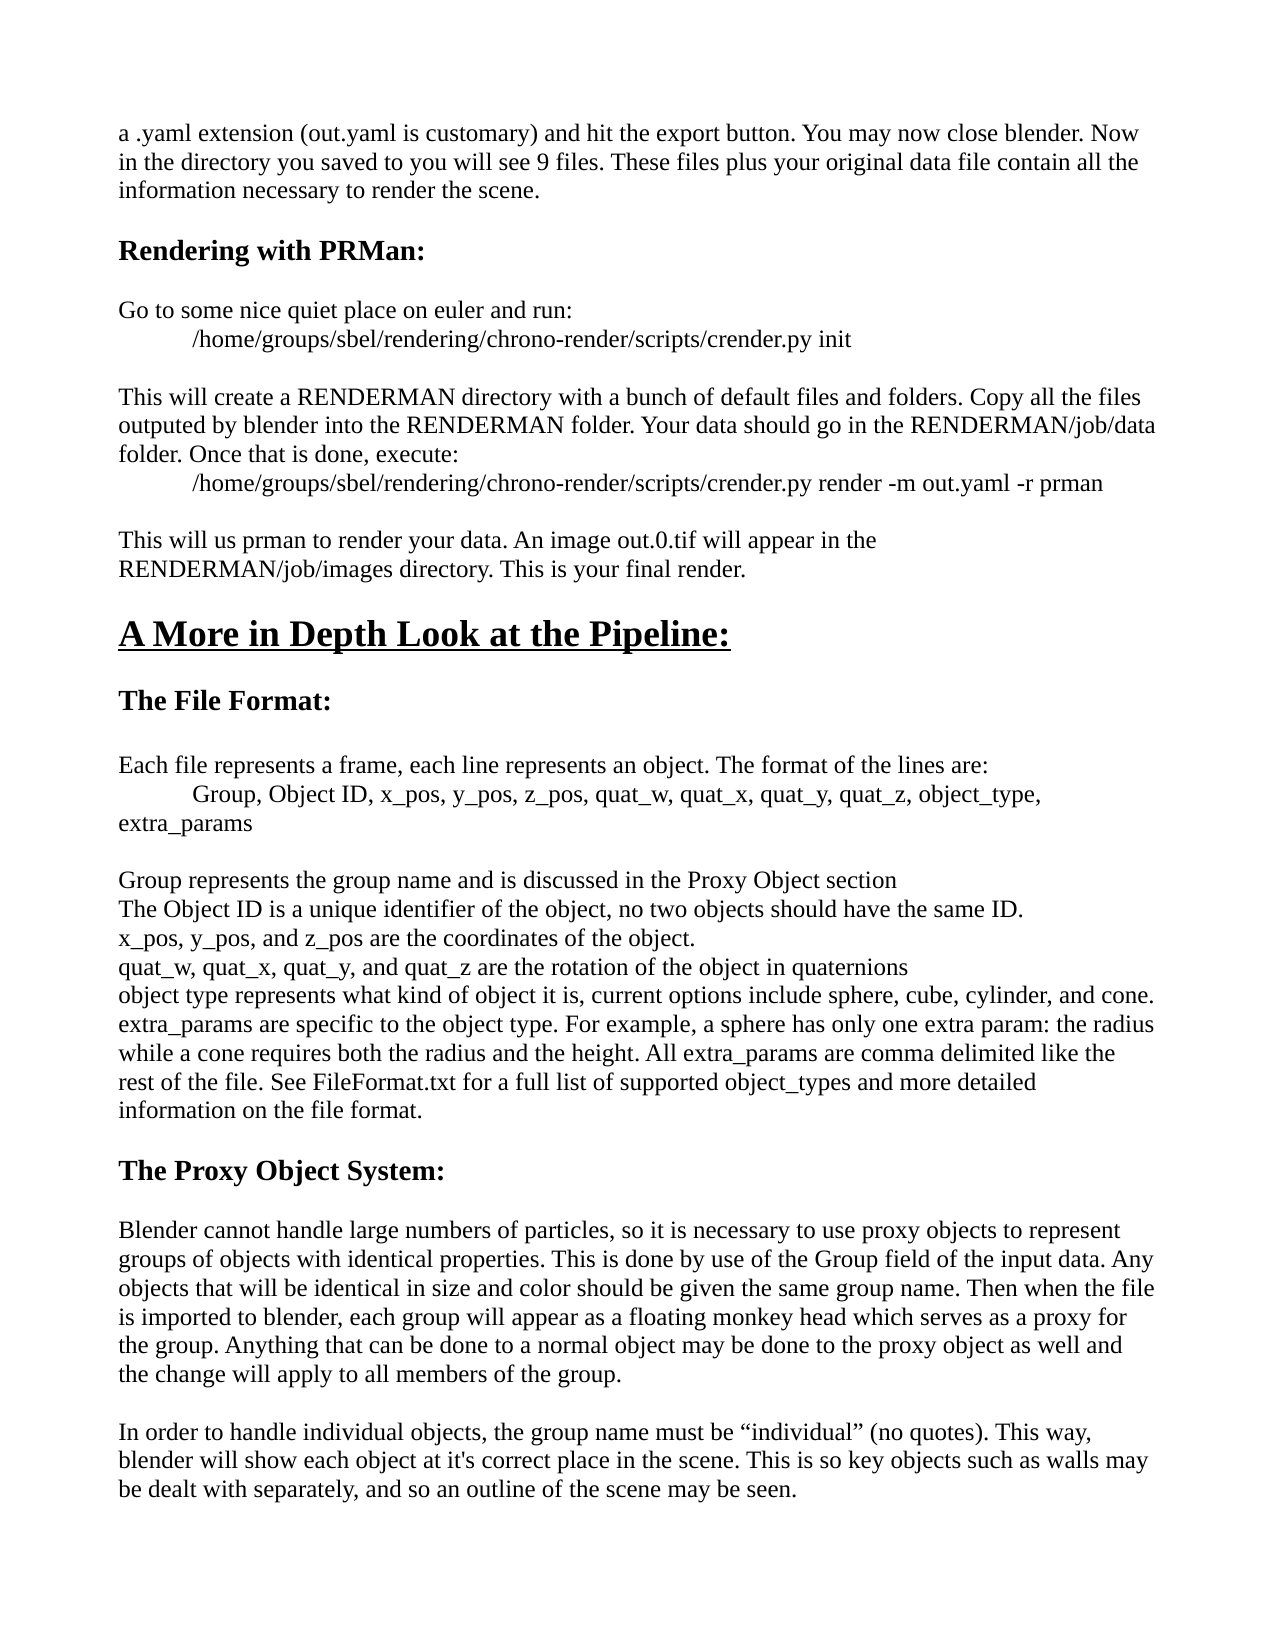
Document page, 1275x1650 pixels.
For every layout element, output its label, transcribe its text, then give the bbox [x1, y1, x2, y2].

text Blender cannot handle large numbers of particles, so it is necessary to use proxy objects to represent groups of objects with identical properties. This is done by use of the Group field of the input data. Any objects that will be identical in size and color should be given the same group name. Then when the file is imported to blender, each group will appear as a floating monkey head which serves as a proxy for the group. Anything that can be done to a normal object may be done to the proxy object as well and the change will apply to all members of the group. [118, 1215, 1157, 1388]
text This will create a RENDERMAN directory with a bunch of default files and folders. Copy all the files outputed by blender into the RENDERMAN folder. Your data should go in the RENDERMAN/job/data folder. Once that is done, execute: [118, 382, 1157, 468]
text a .yaml extension (out.yaml is customary) and hit the export button. You may now close blender. Now in the directory you saved to you will see 9 files. These files plus your original data file contain all the information necessary to render the scene. [118, 118, 1157, 204]
text A More in Depth Look at the Pipeline: [118, 612, 1157, 655]
text In order to handle individual objects, the group name must be “individual” (no quotes). This way, blender will show each object at it's correct place in the scene. This is so key objects such as walls may be dealt with separately, and so an outline of the scene may be seen. [118, 1417, 1157, 1503]
text This will us prman to render your data. An image out.0.tif will appear in the RENDERMAN/job/images directory. This is your final render. [118, 525, 1157, 583]
text Group represents the group name and is discussed in the Proxy Object section [118, 866, 1157, 894]
text /home/groups/sbel/rendering/chrono-render/scripts/crender.py init [118, 324, 1157, 353]
text extra_params are specific to the object type. For example, a sphere has only one extra param: the radius while a cone requires both the radius and the height. All extra_params are comma delimited like the rest of the file. See FileFormat.txt for a full list of supported object_types and more detailed information on the file format. [118, 1009, 1157, 1124]
text The Object ID is a unique identifier of the object, no two objects should have the same ID. [118, 894, 1157, 923]
text quat_w, quat_x, quat_y, and quat_z are the rotation of the object in quaternions [118, 952, 1157, 981]
text Go to some nice quiet place on euler and run: [118, 295, 1157, 324]
text Each file represents a frame, each line represents an object. The format of the lines are: [118, 751, 1157, 779]
text Rendering with PRMan: [118, 233, 1157, 267]
text The Proxy Object System: [118, 1153, 1157, 1187]
text /home/groups/sbel/rendering/chrono-render/scripts/crender.py render -m out.yaml -r prman [118, 468, 1157, 497]
text object type represents what kind of object it is, current options include sphere, cube, cylinder, and cone. [118, 981, 1157, 1009]
text The File Format: [118, 683, 1157, 717]
text Group, Object ID, x_pos, y_pos, z_pos, quat_w, quat_x, quat_y, quat_z, object_type, extra_params [118, 779, 1157, 837]
text x_pos, y_pos, and z_pos are the coordinates of the object. [118, 923, 1157, 952]
